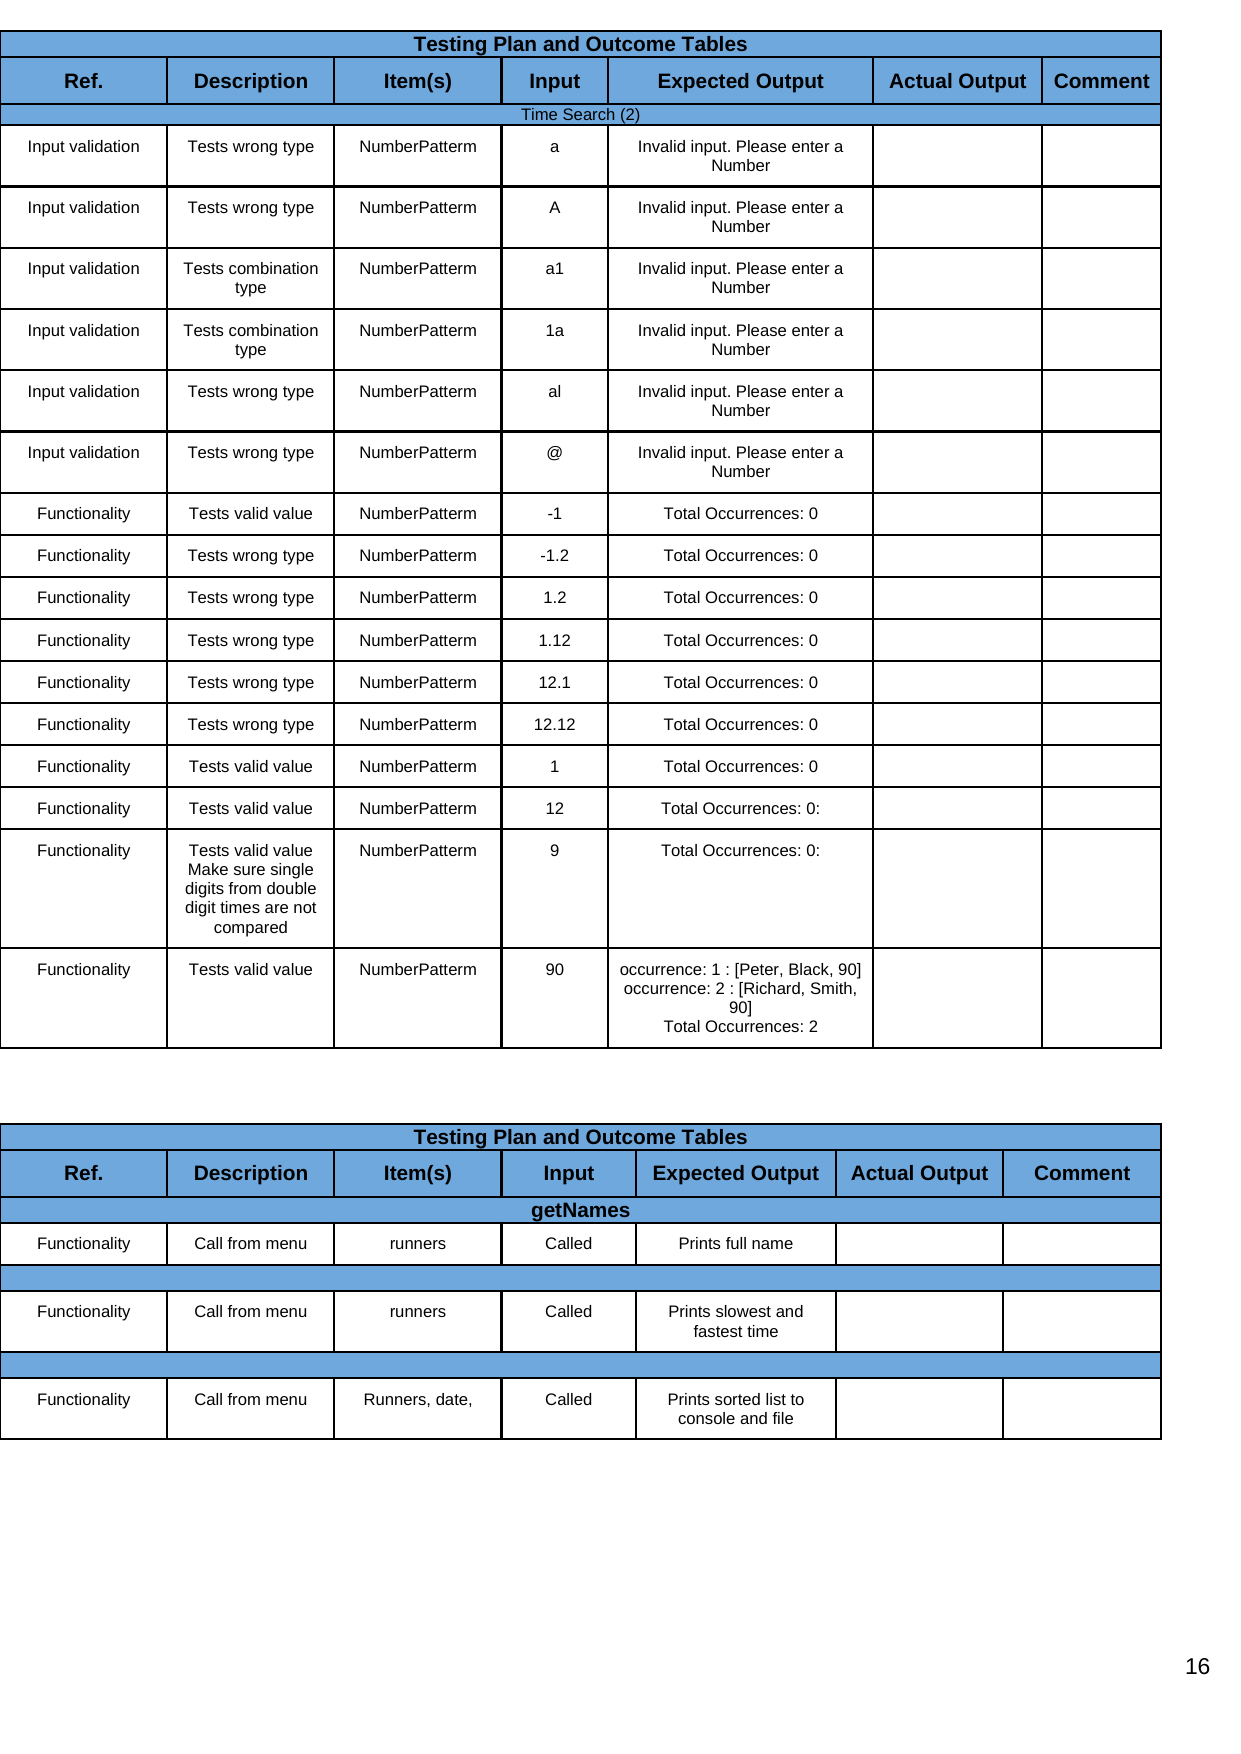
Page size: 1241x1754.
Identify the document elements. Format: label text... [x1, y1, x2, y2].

table_cell [1004, 1224, 1160, 1264]
table_cell a1 [503, 249, 607, 308]
table_cell [874, 126, 1041, 185]
table_cell [837, 1292, 1002, 1351]
table_cell Runners, date, [335, 1379, 500, 1438]
table_cell [1043, 788, 1160, 828]
table_cell [874, 620, 1041, 660]
table_cell 90 [503, 949, 607, 1047]
table_cell [874, 249, 1041, 308]
table_cell [1043, 371, 1160, 430]
table_cell Prints sorted list to console and file [637, 1379, 835, 1438]
table_cell NumberPatterm [335, 494, 500, 534]
table_cell 12.1 [503, 662, 607, 702]
table_cell [1004, 1379, 1160, 1438]
table_cell [1043, 704, 1160, 744]
table_cell NumberPatterm [335, 704, 500, 744]
table_cell Invalid input. Please enter a Number [609, 126, 872, 185]
table_cell [1043, 536, 1160, 576]
table_cell [874, 536, 1041, 576]
table_cell Actual Output [874, 58, 1041, 103]
table_cell al [503, 371, 607, 430]
table_cell Ref. [1, 58, 166, 103]
table_cell 1 [503, 746, 607, 786]
table_cell Invalid input. Please enter a Number [609, 188, 872, 247]
table_cell 1a [503, 310, 607, 369]
table_cell Call from menu [168, 1292, 333, 1351]
table_cell Functionality [1, 662, 166, 702]
table_cell Call from menu [168, 1224, 333, 1264]
table_cell Call from menu [168, 1379, 333, 1438]
table_cell NumberPatterm [335, 949, 500, 1047]
table_cell NumberPatterm [335, 578, 500, 618]
table_cell Tests wrong type [168, 578, 333, 618]
table_cell [837, 1379, 1002, 1438]
table_cell Invalid input. Please enter a Number [609, 371, 872, 430]
table_cell [1043, 662, 1160, 702]
table_cell NumberPatterm [335, 371, 500, 430]
table_cell getNames [1, 1198, 1160, 1222]
table_cell Total Occurrences: 0 [609, 746, 872, 786]
table_cell Functionality [1, 536, 166, 576]
table_cell Total Occurrences: 0: [609, 830, 872, 947]
table_cell [1043, 830, 1160, 947]
table_header Testing Plan and Outcome Tables [1, 1125, 1160, 1149]
table_cell Tests combination type [168, 249, 333, 308]
table_cell NumberPatterm [335, 188, 500, 247]
table_cell [874, 704, 1041, 744]
table_cell Total Occurrences: 0: [609, 788, 872, 828]
table_cell [874, 746, 1041, 786]
table_cell 1.2 [503, 578, 607, 618]
table_cell 12 [503, 788, 607, 828]
table_cell Invalid input. Please enter a Number [609, 310, 872, 369]
table_cell [1043, 249, 1160, 308]
table_cell Tests wrong type [168, 662, 333, 702]
table_cell [874, 433, 1041, 492]
table_cell Input [503, 58, 607, 103]
table_cell runners [335, 1292, 500, 1351]
table_cell Functionality [1, 494, 166, 534]
table_cell NumberPatterm [335, 620, 500, 660]
table_cell [874, 494, 1041, 534]
table_cell Tests valid value [168, 494, 333, 534]
table_cell [1, 1266, 1160, 1290]
table_cell Tests wrong type [168, 126, 333, 185]
table_cell Comment [1004, 1151, 1160, 1196]
table_cell Functionality [1, 578, 166, 618]
table_cell A [503, 188, 607, 247]
table_cell NumberPatterm [335, 788, 500, 828]
table_cell Tests combination type [168, 310, 333, 369]
table_cell NumberPatterm [335, 433, 500, 492]
table_cell Invalid input. Please enter a Number [609, 433, 872, 492]
table_cell Input validation [1, 249, 166, 308]
table_cell Tests valid value Make sure single digits from double digit times are not compared [168, 830, 333, 947]
table_cell -1.2 [503, 536, 607, 576]
table_cell Tests wrong type [168, 620, 333, 660]
table_cell Functionality [1, 620, 166, 660]
table_cell [874, 578, 1041, 618]
table_cell Ref. [1, 1151, 166, 1196]
table_cell Total Occurrences: 0 [609, 662, 872, 702]
table_cell [1043, 949, 1160, 1047]
table_cell occurrence: 1 : [Peter, Black, 90] occurrence: 2 : [Richard, Smith, 90] Total Occurrences: 2 [609, 949, 872, 1047]
table_cell [1043, 126, 1160, 185]
table_cell NumberPatterm [335, 310, 500, 369]
table_cell Time Search (2) [1, 105, 1160, 124]
table_cell Input validation [1, 126, 166, 185]
table_cell NumberPatterm [335, 536, 500, 576]
table_cell Functionality [1, 788, 166, 828]
table_cell Tests valid value [168, 949, 333, 1047]
table_cell Expected Output [637, 1151, 835, 1196]
table_cell NumberPatterm [335, 746, 500, 786]
table_cell Total Occurrences: 0 [609, 536, 872, 576]
table_cell [874, 788, 1041, 828]
table_cell [1004, 1292, 1160, 1351]
table_cell Actual Output [837, 1151, 1002, 1196]
table_cell [874, 310, 1041, 369]
table_cell Functionality [1, 830, 166, 947]
table_cell runners [335, 1224, 500, 1264]
table_cell [874, 830, 1041, 947]
table_cell Tests wrong type [168, 433, 333, 492]
table_cell [874, 949, 1041, 1047]
table_cell 1.12 [503, 620, 607, 660]
table_cell 9 [503, 830, 607, 947]
table_cell Tests wrong type [168, 536, 333, 576]
table_cell Input validation [1, 188, 166, 247]
table_cell Called [503, 1224, 635, 1264]
table_cell Input validation [1, 371, 166, 430]
table_cell @ [503, 433, 607, 492]
table_cell [1043, 433, 1160, 492]
table_cell Description [168, 58, 333, 103]
table_cell Input validation [1, 310, 166, 369]
table_cell Input [503, 1151, 635, 1196]
table_cell [1043, 620, 1160, 660]
table_cell [1043, 188, 1160, 247]
table_cell Tests valid value [168, 788, 333, 828]
table_cell Functionality [1, 1379, 166, 1438]
table_cell Total Occurrences: 0 [609, 620, 872, 660]
table_cell Prints slowest and fastest time [637, 1292, 835, 1351]
table_cell Prints full name [637, 1224, 835, 1264]
table_cell [1043, 494, 1160, 534]
table_cell Functionality [1, 949, 166, 1047]
table_cell [1043, 310, 1160, 369]
table_cell Called [503, 1379, 635, 1438]
table_cell Functionality [1, 1292, 166, 1351]
table_cell Total Occurrences: 0 [609, 494, 872, 534]
table_cell NumberPatterm [335, 662, 500, 702]
table_cell Functionality [1, 746, 166, 786]
table_cell NumberPatterm [335, 126, 500, 185]
table_cell Total Occurrences: 0 [609, 704, 872, 744]
table_cell 12.12 [503, 704, 607, 744]
table_cell [874, 371, 1041, 430]
table_cell Total Occurrences: 0 [609, 578, 872, 618]
table_cell Tests valid value [168, 746, 333, 786]
table_cell -1 [503, 494, 607, 534]
table_cell Invalid input. Please enter a Number [609, 249, 872, 308]
table_cell [874, 662, 1041, 702]
table_cell Tests wrong type [168, 371, 333, 430]
table_cell [1043, 746, 1160, 786]
table_cell Functionality [1, 704, 166, 744]
table_cell Expected Output [609, 58, 872, 103]
table_cell [837, 1224, 1002, 1264]
table_cell Comment [1043, 58, 1160, 103]
table_cell Item(s) [335, 58, 500, 103]
table_cell [1, 1353, 1160, 1377]
table_cell NumberPatterm [335, 830, 500, 947]
table_cell Tests wrong type [168, 188, 333, 247]
table_cell Functionality [1, 1224, 166, 1264]
table_cell a [503, 126, 607, 185]
table_cell NumberPatterm [335, 249, 500, 308]
table_cell Input validation [1, 433, 166, 492]
table_cell [1043, 578, 1160, 618]
table_cell Tests wrong type [168, 704, 333, 744]
table_cell [874, 188, 1041, 247]
table_cell Item(s) [335, 1151, 500, 1196]
table_cell Called [503, 1292, 635, 1351]
table_cell Description [168, 1151, 333, 1196]
table_header Testing Plan and Outcome Tables [1, 32, 1160, 56]
